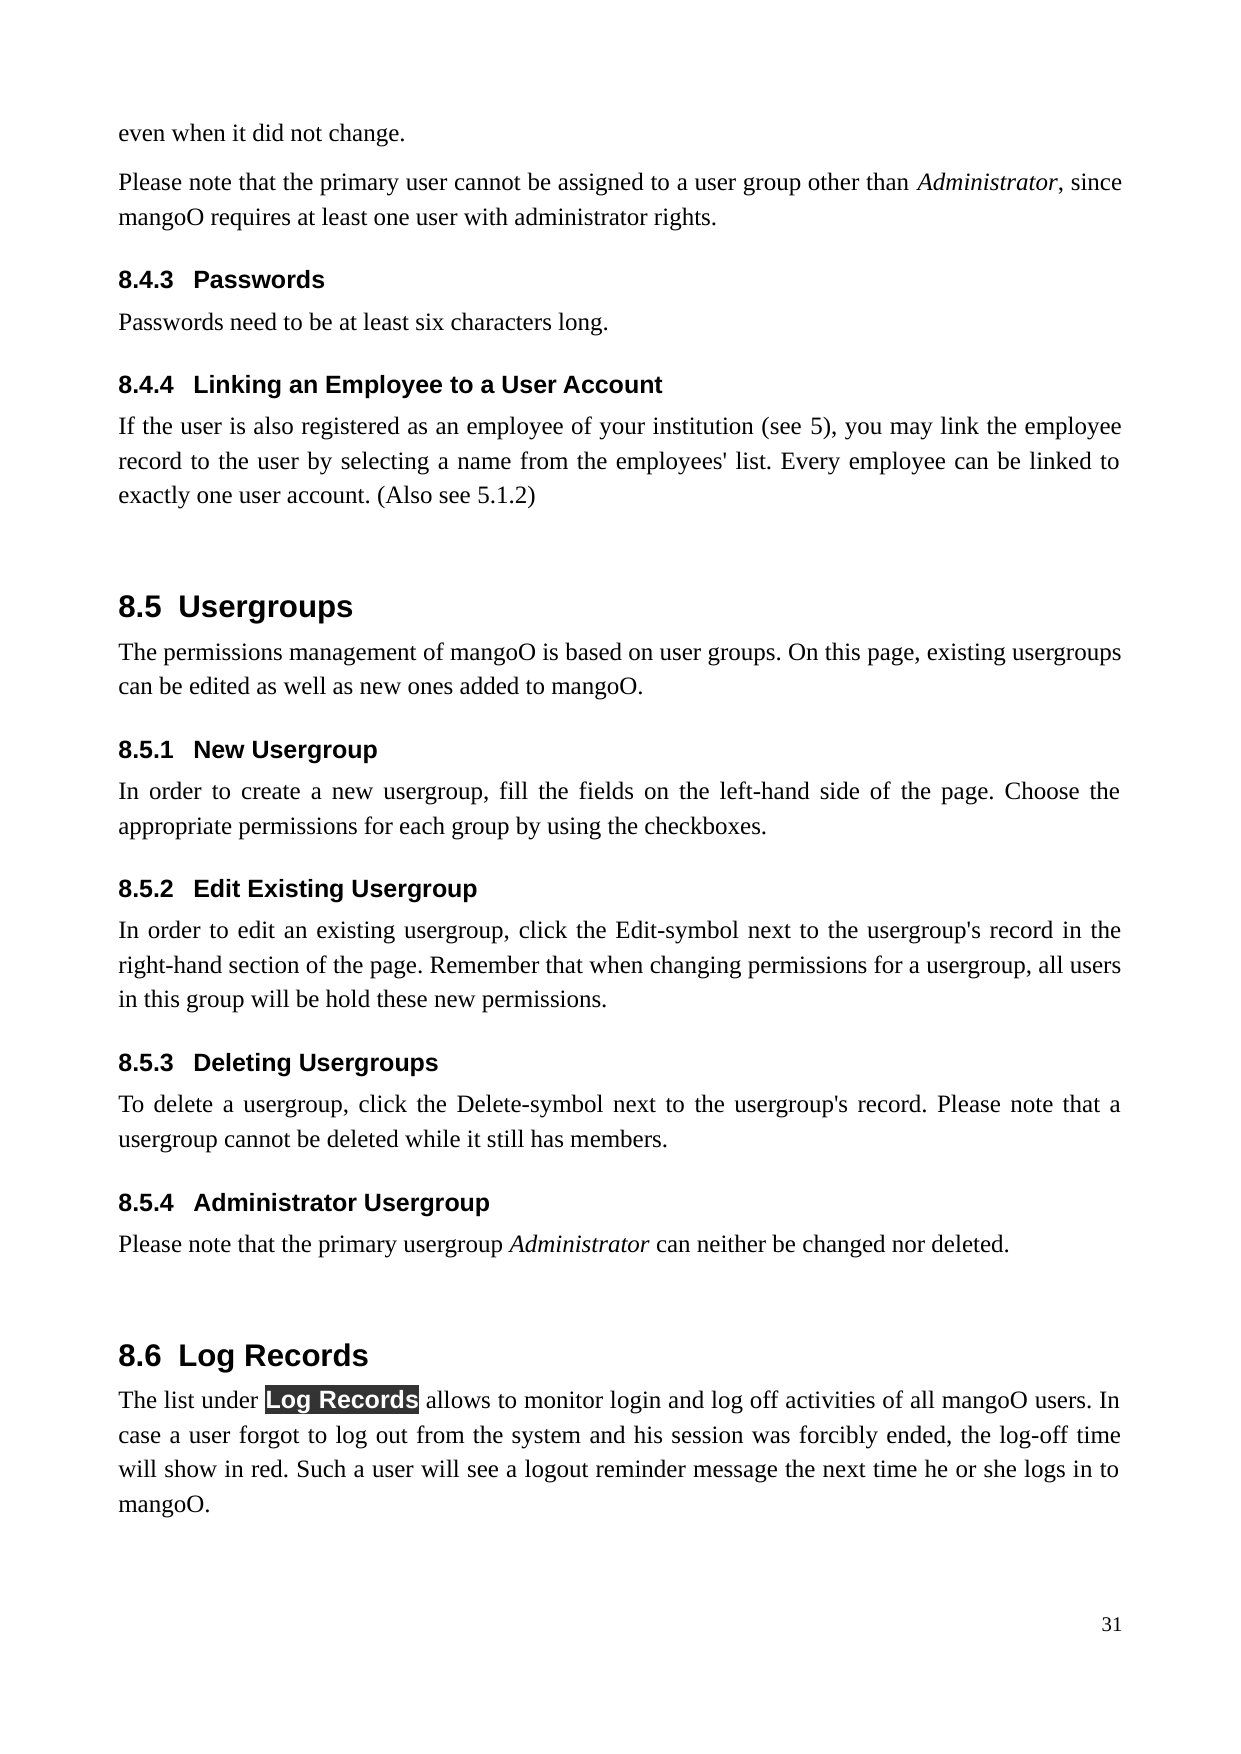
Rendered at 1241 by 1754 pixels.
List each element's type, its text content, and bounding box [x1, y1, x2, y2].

text If the user is also registered as an employee of your institution (see 5), you may link the employee record to the user by selecting a name from the employees' list. Every employee can be linked to exactly one user account. (Also see 5.1.2) [118, 411, 1122, 509]
text To delete a usergroup, click the Delete-symbol next to the usergroup's record. Please note that a usergroup cannot be deleted while it still has members. [118, 1089, 1122, 1153]
subtitle Administrator Usergroup [118, 1188, 1122, 1216]
subtitle Log Records [118, 1337, 1122, 1373]
text The permissions management of mangoO is based on user groups. On this page, existing usergroups can be edited as well as new ones added to mangoO. [118, 637, 1122, 700]
text In order to edit an existing usergroup, click the Edit-symbol next to the usergroup's record in the right-hand section of the page. Remember that when changing permissions for a usergroup, all users in this group will be hold these new permissions. [118, 916, 1122, 1013]
text The list under Log Records allows to monitor login and log off activities of all mangoO users. In case a user forgot to log out from the system and his session was forcibly ended, the log-off time will show in red. Such a user will see a logout reminder message the next time he or she logs in to mangoO. [118, 1385, 1122, 1518]
subtitle Deleting Usergroups [118, 1048, 1122, 1077]
text even when it did not change. [118, 118, 1122, 147]
subtitle Linking an Employee to a User Account [118, 370, 1122, 399]
subtitle Usergroups [118, 588, 1122, 624]
subtitle Edit Existing Usergroup [118, 874, 1122, 903]
text In order to create a new usergroup, fill the fields on the left-hand side of the page. Choose the appropriate permissions for each group by using the checkboxes. [118, 776, 1122, 839]
subtitle New Usergroup [118, 735, 1122, 764]
text Passwords need to be at least six characters long. [118, 307, 1122, 335]
subtitle Passwords [118, 265, 1122, 294]
text Please note that the primary user cannot be assigned to a user group other than Administrator, since mangoO requires at least one user with administrator rights. [118, 167, 1122, 230]
text Please note that the primary usergroup Administrator can neither be changed nor deleted. [118, 1229, 1122, 1258]
